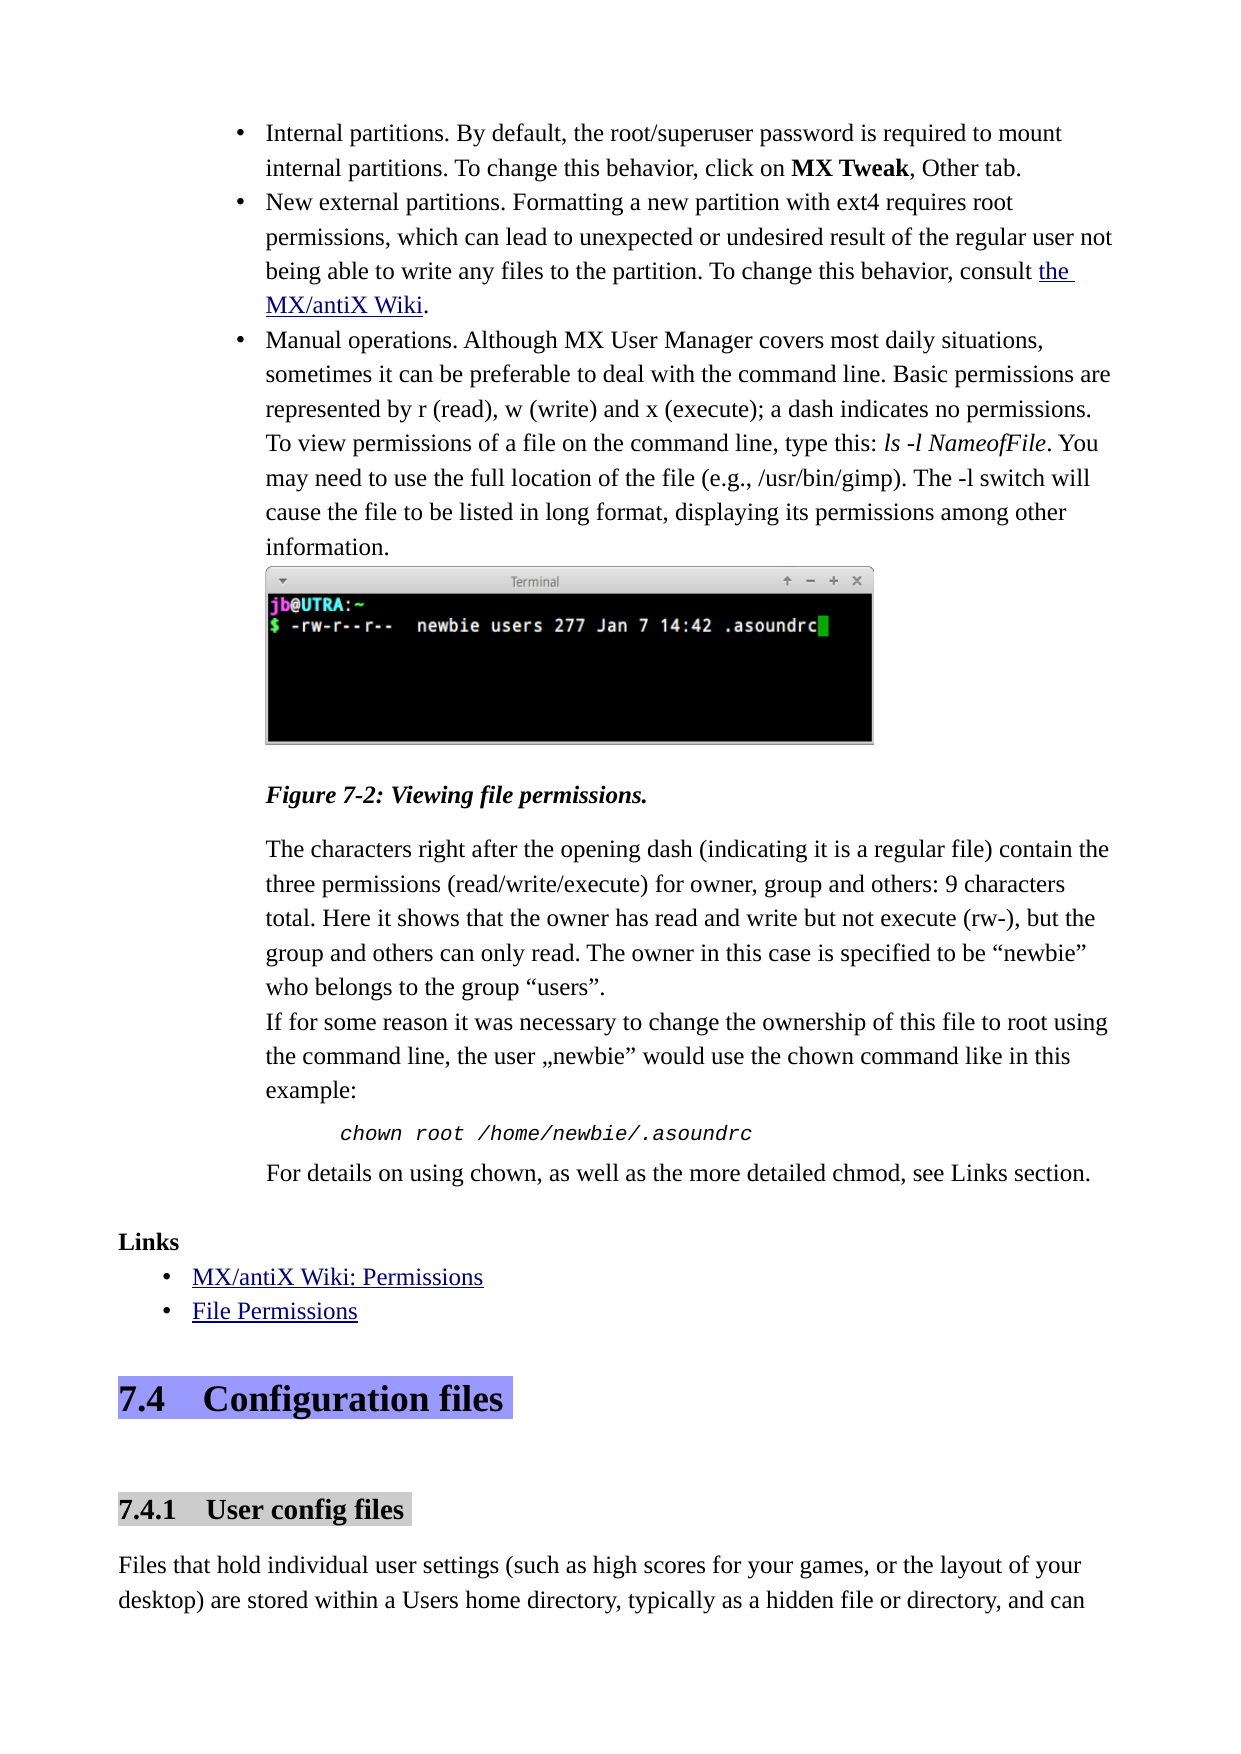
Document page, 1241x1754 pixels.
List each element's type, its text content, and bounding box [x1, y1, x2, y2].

list Manual operations. Although MX User Manager covers most daily situations, sometimes it can be preferable to deal with the command line. Basic permissions are represented by r (read), w (write) and x (execute); a dash indicates no permissions. To view permissions of a file on the command line, type this: ls -l NameofFile. You may need to use the full location of the file (e.g., /usr/bin/gimp). The -l switch will cause the file to be listed in long format, displaying its permissions among other information. [236, 325, 1122, 561]
list If for some reason it was necessary to change the ownership of this file to root using the command line, the user „newbie” would use the chown command like in this example: [236, 1007, 1122, 1104]
text chown root /home/newbie/.asoundrc [118, 1122, 1122, 1146]
list New external partitions. Formatting a new partition with ext4 requires root permissions, which can lead to unexpected or undesired result of the regular user not being able to write any files to the partition. To change this behavior, consult the MX/antiX Wiki. [236, 187, 1122, 319]
list MX/antiX Wiki: Permissions [162, 1262, 1122, 1291]
list The characters right after the opening dash (indicating it is a regular file) contain the three permissions (read/write/execute) for owner, group and others: 9 characters total. Here it shows that the owner has read and write but not execute (rw-), but the group and others can only read. The owner in this case is specified to be “newbie” who belongs to the group “users”. [236, 834, 1122, 1001]
subtitle 7.4.1 User config files [412, 1492, 1122, 1526]
picture [265, 566, 874, 745]
text Files that hold individual user settings (such as high scores for your games, or the layout of your desktop) are stored within a Users home directory, typically as a hidden file or directory, and can [118, 1551, 1122, 1614]
list Figure 7-2: Viewing file permissions. [236, 781, 1122, 809]
list Internal partitions. By default, the root/superuser password is required to mount internal partitions. To change this behavior, click on MX Tweak, Other tab. [236, 118, 1122, 181]
list File Permissions [162, 1296, 1122, 1325]
text Links [118, 1227, 1122, 1256]
subtitle 7.4 Configuration files [513, 1376, 1122, 1419]
text For details on using chown, as well as the more detailed chmod, see Links section. [118, 1158, 1122, 1187]
